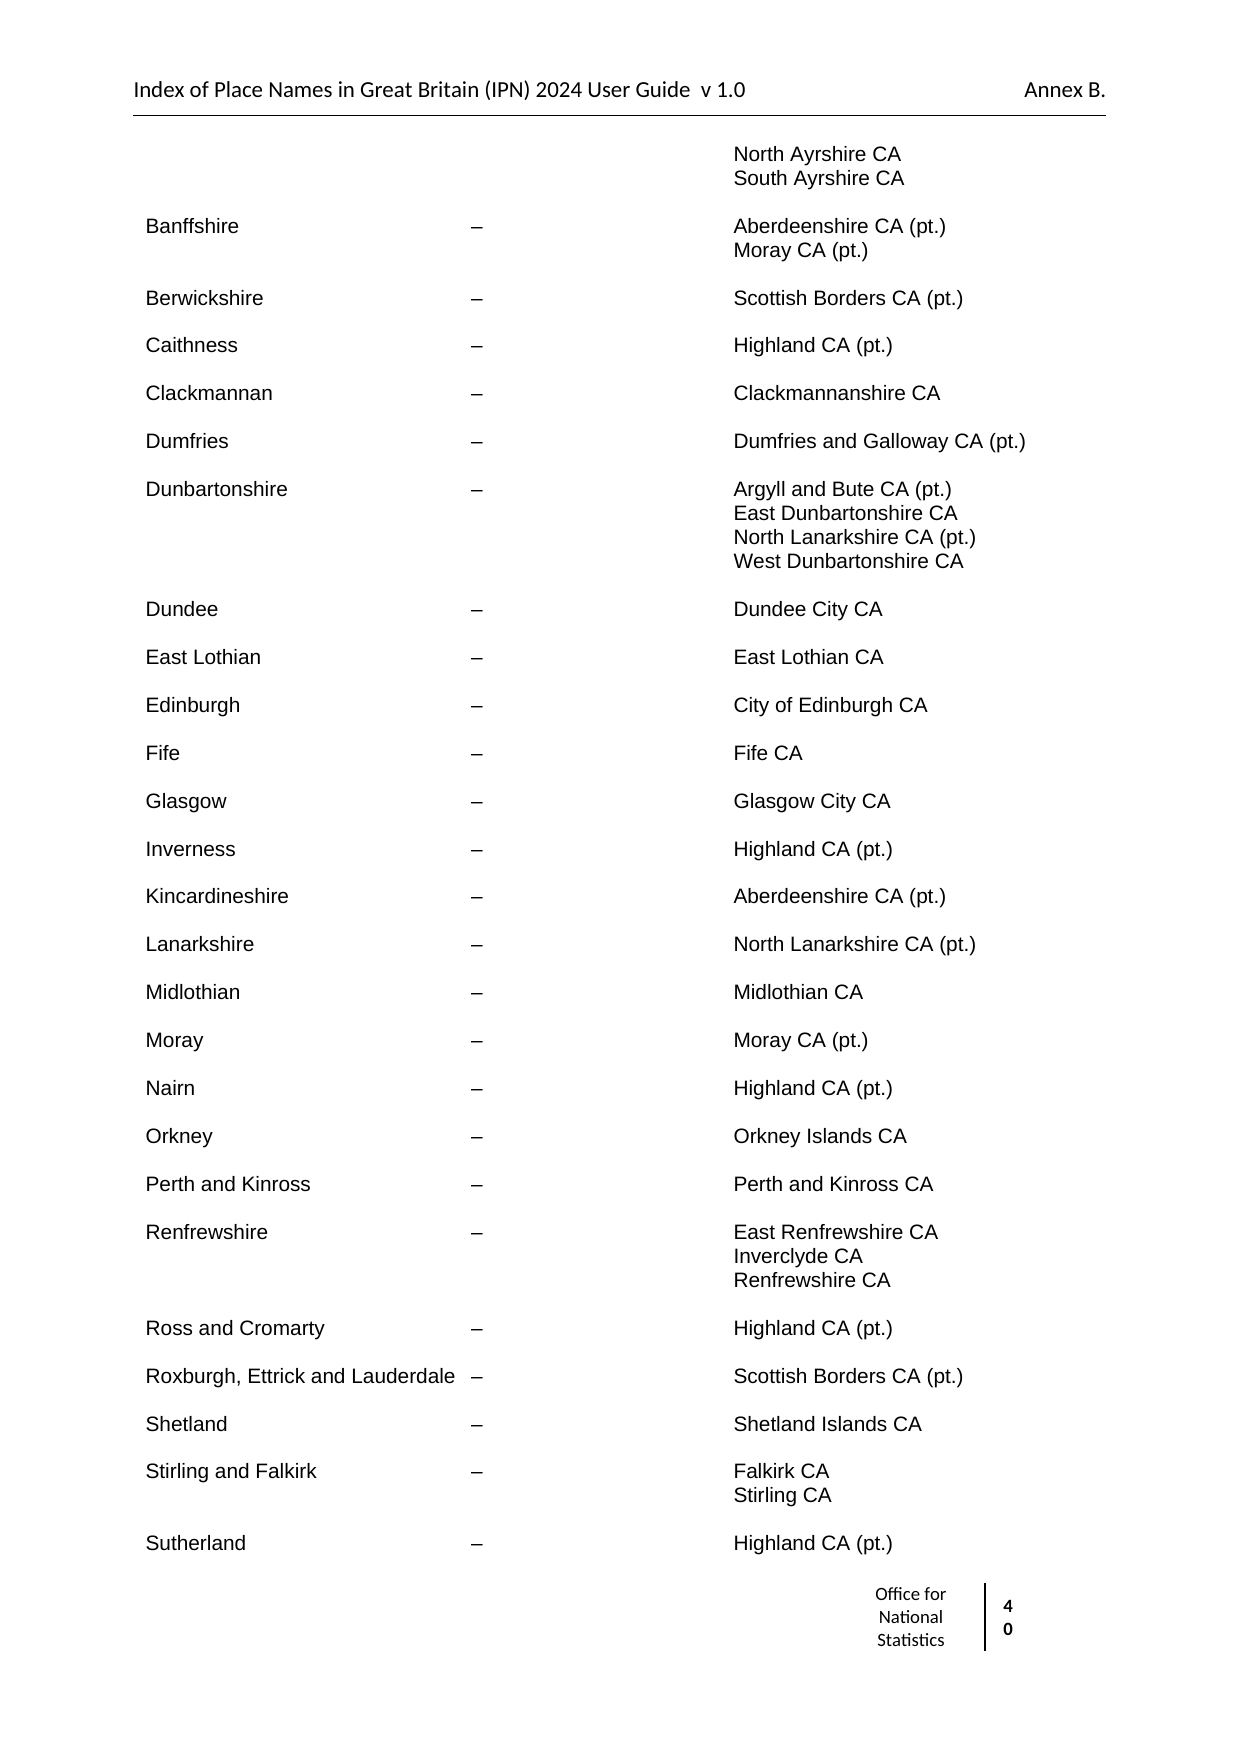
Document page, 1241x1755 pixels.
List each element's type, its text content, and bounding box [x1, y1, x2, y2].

text Nairn – Highland CA (pt.) [145, 1076, 1094, 1100]
text Clackmannan – Clackmannanshire CA [145, 381, 1094, 405]
text Dundee – Dundee City CA [145, 597, 1094, 621]
text Inverclyde CA [145, 1244, 1094, 1268]
text Banffshire – Aberdeenshire CA (pt.) [145, 213, 1094, 237]
text Dumfries – Dumfries and Galloway CA (pt.) [145, 429, 1094, 453]
text Stirling and Falkirk – Falkirk CA [145, 1459, 1094, 1483]
text Caithness – Highland CA (pt.) [145, 333, 1094, 357]
text Kincardineshire – Aberdeenshire CA (pt.) [145, 884, 1094, 908]
text Moray – Moray CA (pt.) [145, 1028, 1094, 1052]
text South Ayrshire CA [145, 166, 1094, 189]
text East Lothian – East Lothian CA [145, 645, 1094, 669]
text Inverness – Highland CA (pt.) [145, 836, 1094, 860]
text North Ayrshire CA [145, 142, 1094, 166]
text Renfrewshire CA [145, 1268, 1094, 1292]
text Roxburgh, Ettrick and Lauderdale – Scottish Borders CA (pt.) [145, 1363, 1094, 1387]
text Sutherland – Highland CA (pt.) [145, 1531, 1094, 1555]
text North Lanarkshire CA (pt.) [145, 525, 1094, 549]
text Ross and Cromarty – Highland CA (pt.) [145, 1316, 1094, 1339]
text Lanarkshire – North Lanarkshire CA (pt.) [145, 932, 1094, 956]
text East Dunbartonshire CA [145, 501, 1094, 525]
text Berwickshire – Scottish Borders CA (pt.) [145, 285, 1094, 309]
text Orkney – Orkney Islands CA [145, 1124, 1094, 1148]
text Midlothian – Midlothian CA [145, 980, 1094, 1004]
text Stirling CA [145, 1483, 1094, 1507]
text Perth and Kinross – Perth and Kinross CA [145, 1172, 1094, 1196]
text Edinburgh – City of Edinburgh CA [145, 693, 1094, 717]
text Renfrewshire – East Renfrewshire CA [145, 1220, 1094, 1244]
text Glasgow – Glasgow City CA [145, 788, 1094, 812]
text Dunbartonshire – Argyll and Bute CA (pt.) [145, 477, 1094, 501]
text West Dunbartonshire CA [145, 549, 1094, 573]
text Moray CA (pt.) [145, 237, 1094, 261]
text Shetland – Shetland Islands CA [145, 1411, 1094, 1435]
text Fife – Fife CA [145, 741, 1094, 764]
